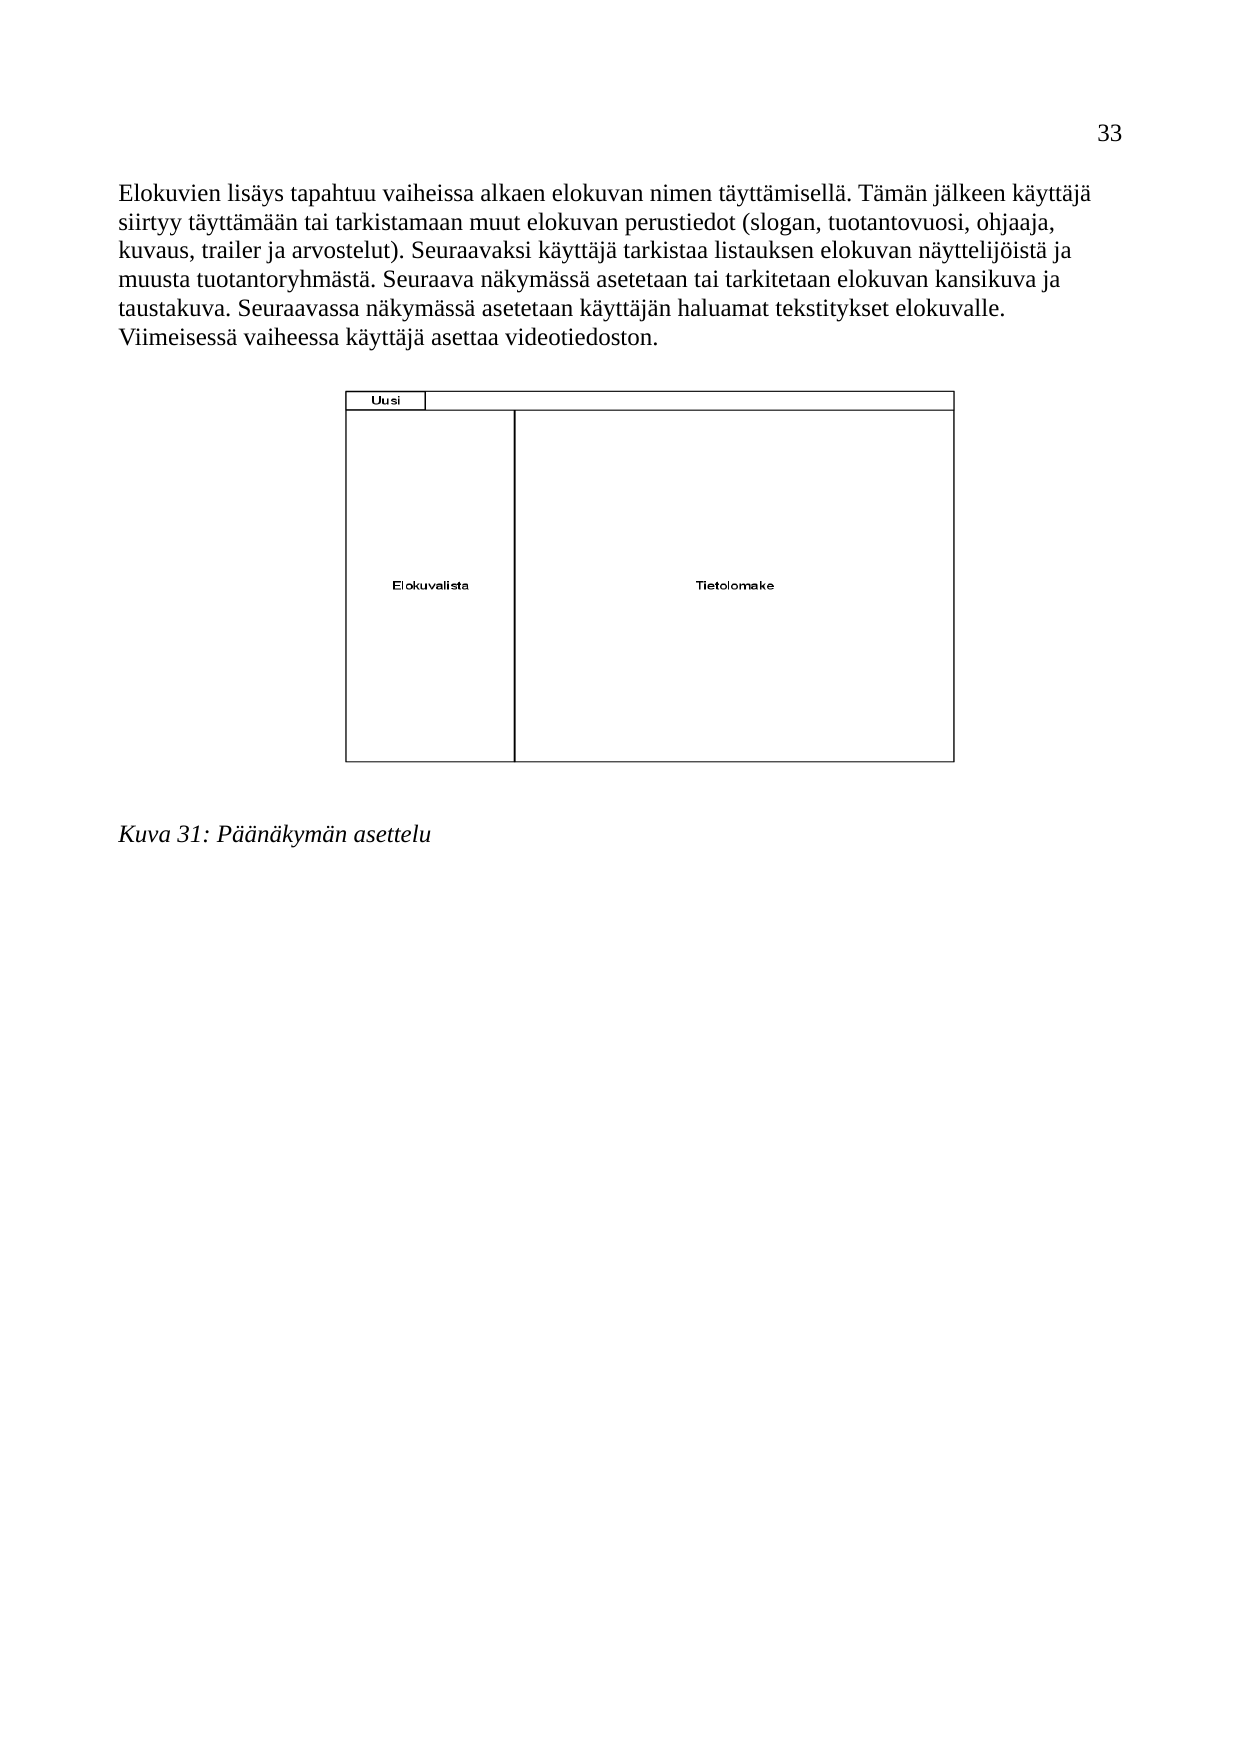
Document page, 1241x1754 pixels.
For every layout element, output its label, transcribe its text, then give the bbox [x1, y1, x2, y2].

picture [317, 380, 976, 778]
text Elokuvien lisäys tapahtuu vaiheissa alkaen elokuvan nimen täyttämisellä. Tämän jälkeen käyttäjä siirtyy täyttämään tai tarkistamaan muut elokuvan perustiedot (slogan, tuotantovuosi, ohjaaja, kuvaus, trailer ja arvostelut). Seuraavaksi käyttäjä tarkistaa listauksen elokuvan näyttelijöistä ja muusta tuotantoryhmästä. Seuraava näkymässä asetetaan tai tarkitetaan elokuvan kansikuva ja taustakuva. Seuraavassa näkymässä asetetaan käyttäjän haluamat tekstitykset elokuvalle. Viimeisessä vaiheessa käyttäjä asettaa videotiedoston. [118, 178, 1122, 351]
text Kuva 31: Päänäkymän asettelu [118, 819, 1122, 847]
